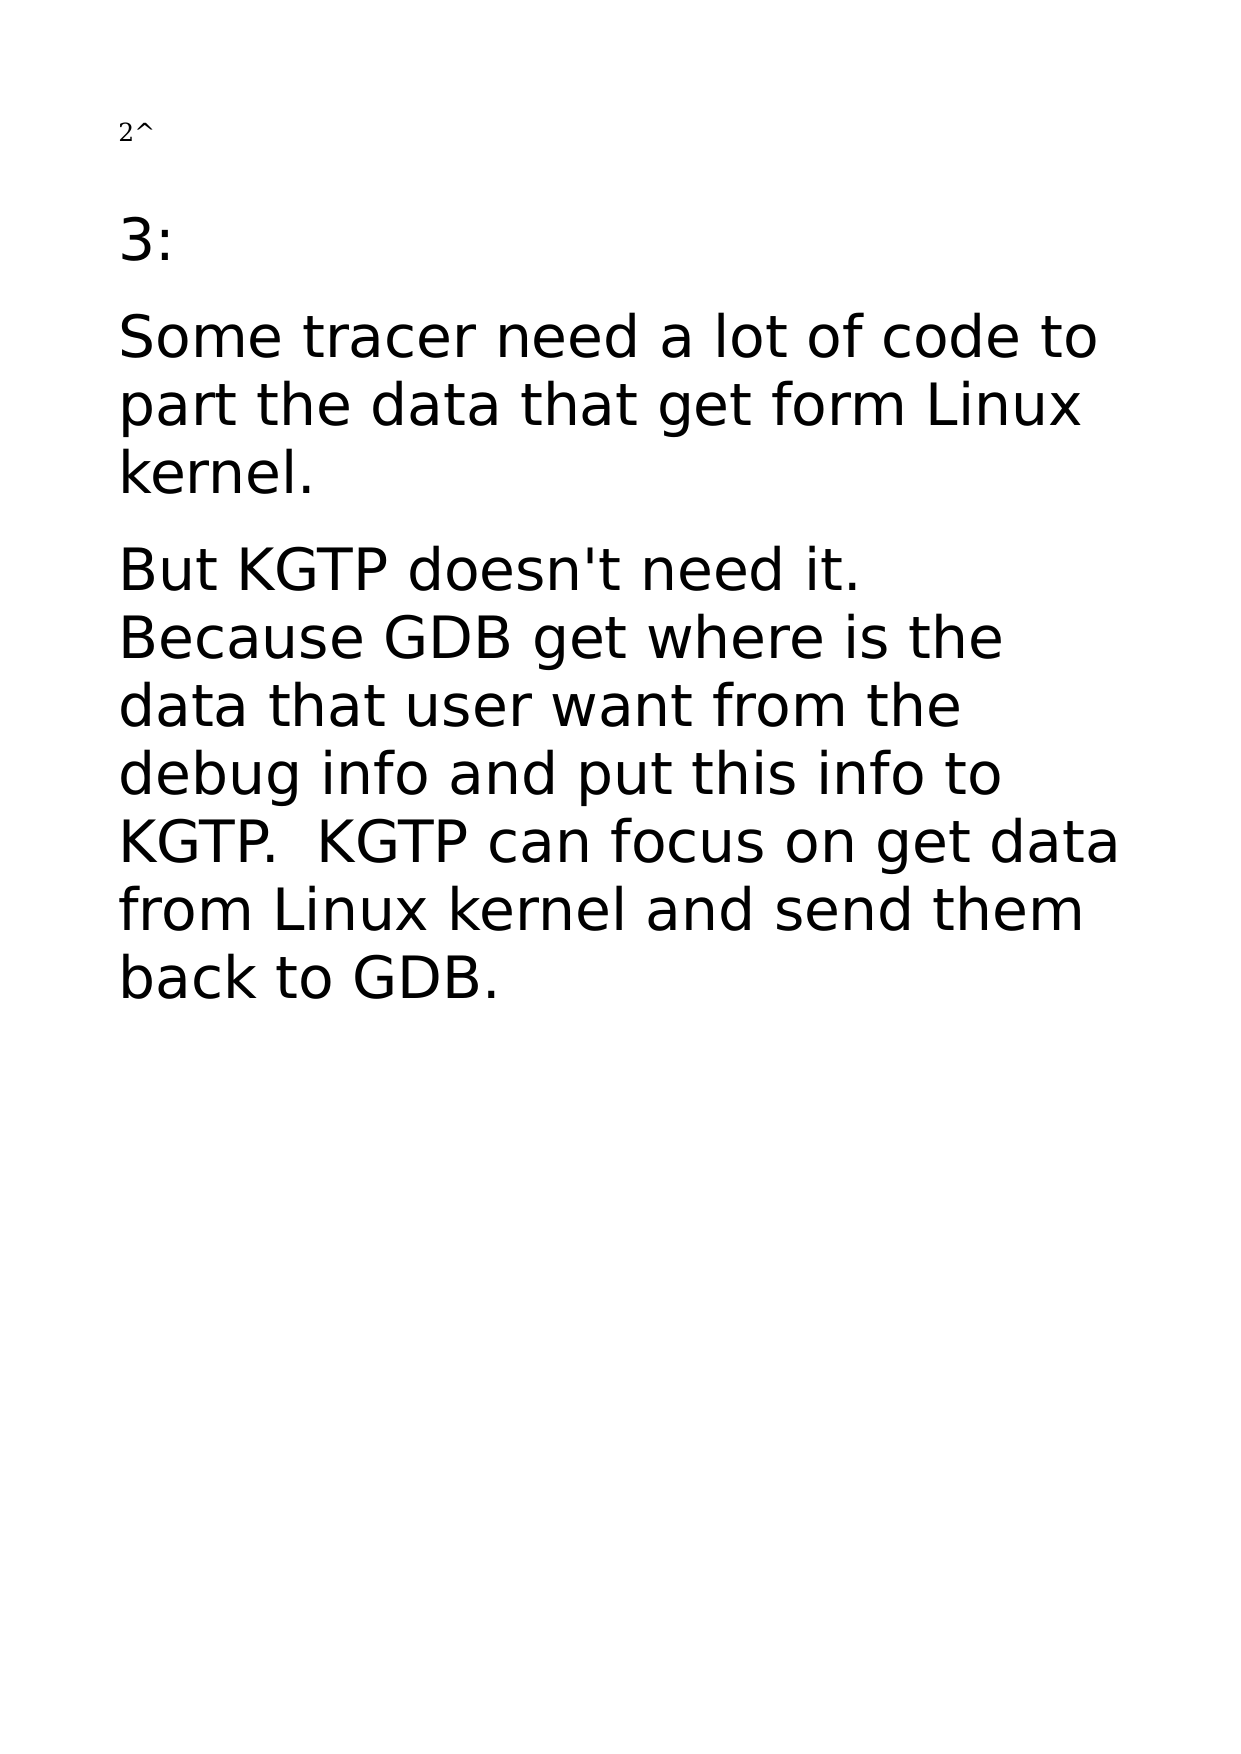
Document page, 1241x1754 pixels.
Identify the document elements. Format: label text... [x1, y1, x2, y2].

text Some tracer need a lot of code to part the data that get form Linux kernel. [118, 303, 1122, 507]
text But KGTP doesn't need it. Because GDB get where is the data that user want from the debug info and put this info to KGTP. KGTP can focus on get data from Linux kernel and send them back to GDB. [118, 537, 1122, 1012]
text 3: [118, 206, 1122, 274]
